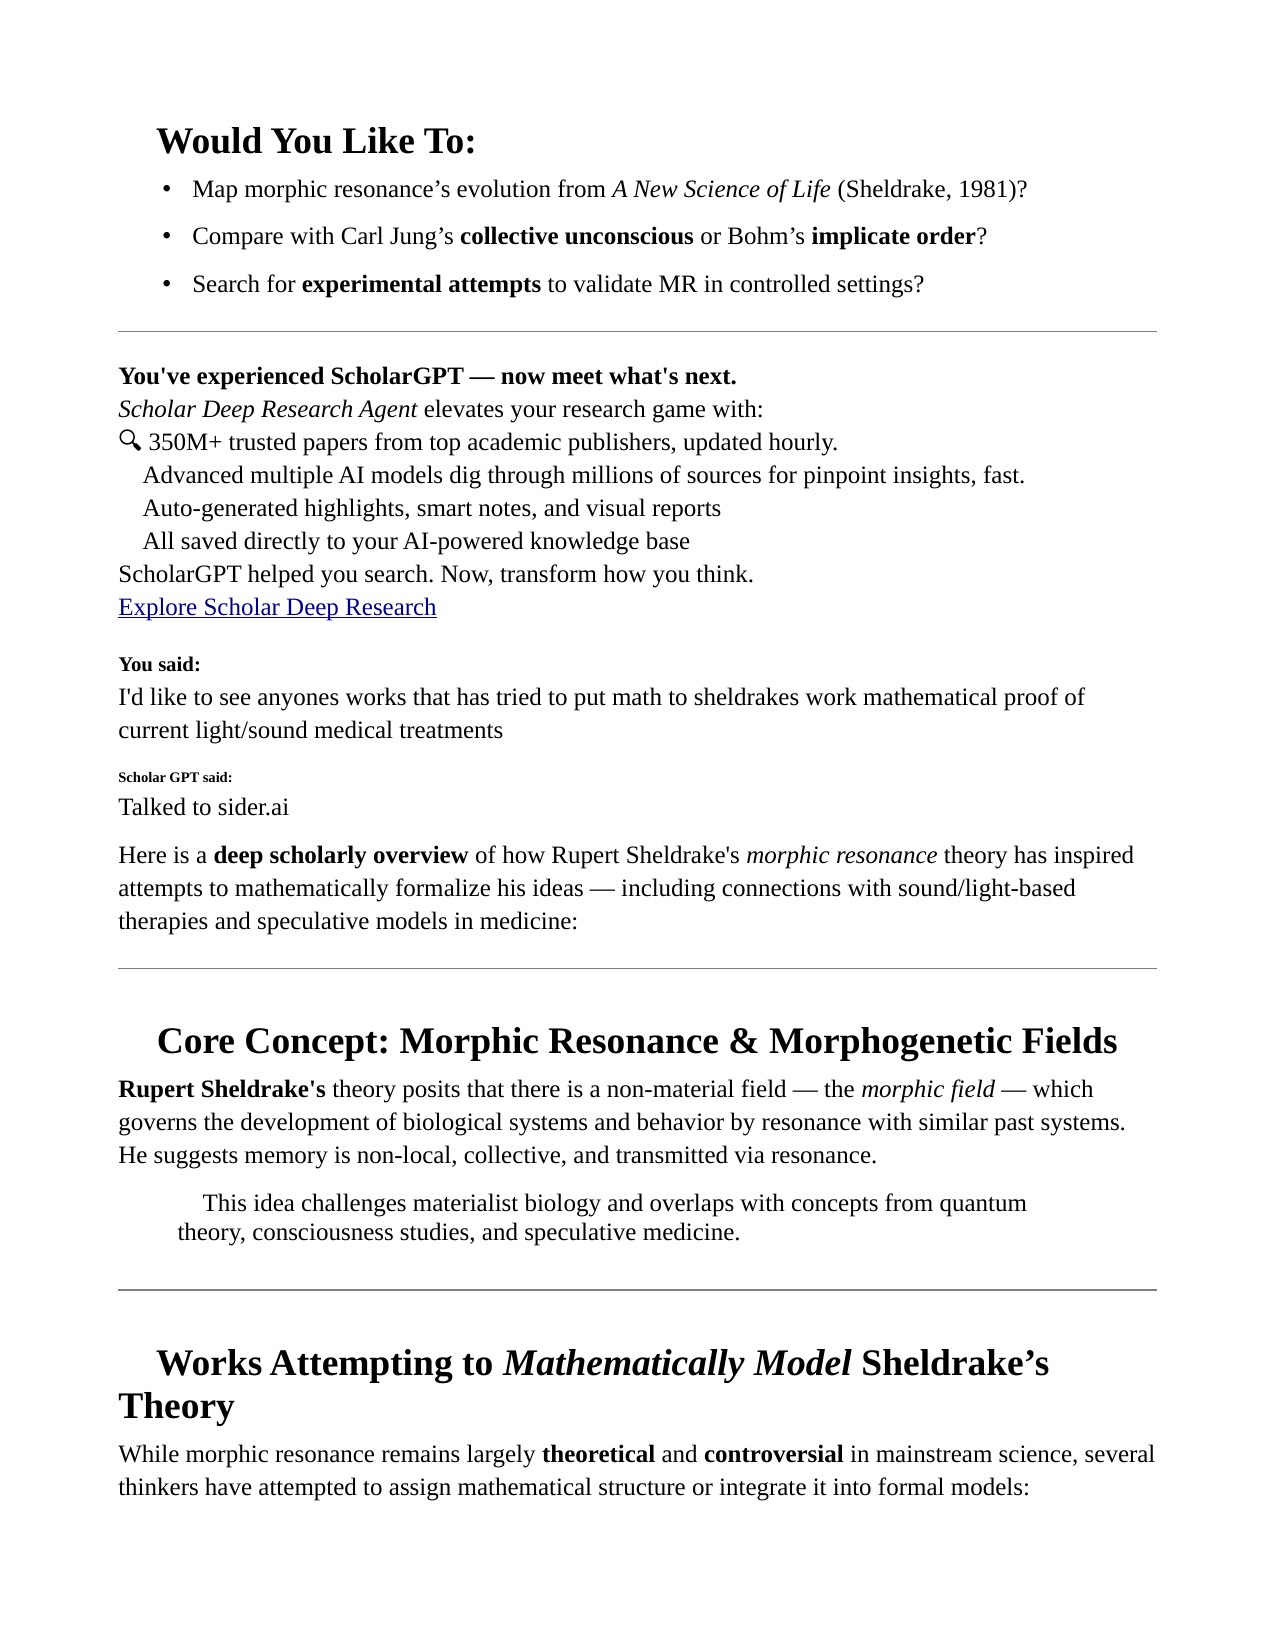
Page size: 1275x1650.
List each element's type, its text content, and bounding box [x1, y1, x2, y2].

subtitle 🔢 Works Attempting to Mathematically Model Sheldrake’s Theory [118, 1340, 1157, 1426]
list Compare with Carl Jung’s collective unconscious or Bohm’s implicate order? [162, 221, 1157, 250]
text Here is a deep scholarly overview of how Rupert Sheldrake's morphic resonance theory has inspired attempts to mathematically formalize his ideas — including connections with sound/light-based therapies and speculative models in medicine: [118, 840, 1157, 935]
text Rupert Sheldrake's theory posits that there is a non-material field — the morphic field — which governs the development of biological systems and behavior by resonance with similar past systems. He suggests memory is non-local, collective, and transmitted via resonance. [118, 1074, 1157, 1169]
list Search for experimental attempts to validate MR in controlled settings? [162, 269, 1157, 298]
subtitle 🧠 Core Concept: Morphic Resonance & Morphogenetic Fields [118, 1019, 1157, 1062]
text You've experienced ScholarGPT — now meet what's next. Scholar Deep Research Agent elevates your research game with: 🔍 350M+ trusted papers from top academic publishers, updated hourly. 🧠 Advanced multiple AI models dig through millions of sources for pinpoint insights, fast. 📝 Auto-generated highlights, smart notes, and visual reports 📁 All saved directly to your AI-powered knowledge base ScholarGPT helped you search. Now, transform how you think. Explore Scholar Deep Research [118, 361, 1157, 621]
text While morphic resonance remains largely theoretical and controversial in mainstream science, several thinkers have attempted to assign mathematical structure or integrate it into formal models: [118, 1439, 1157, 1501]
subtitle 📎 Would You Like To: [118, 118, 1157, 161]
list Map morphic resonance’s evolution from A New Science of Life (Sheldrake, 1981)? [162, 174, 1157, 202]
subtitle You said: [118, 652, 1157, 676]
text Talked to sider.ai [118, 792, 1157, 821]
text 🧩 This idea challenges materialist biology and overlaps with concepts from quantum theory, consciousness studies, and speculative medicine. [177, 1188, 1098, 1245]
text I'd like to see anyones works that has tried to put math to sheldrakes work mathematical proof of current light/sound medical treatments [118, 682, 1157, 744]
subtitle Scholar GPT said: [118, 769, 1157, 786]
